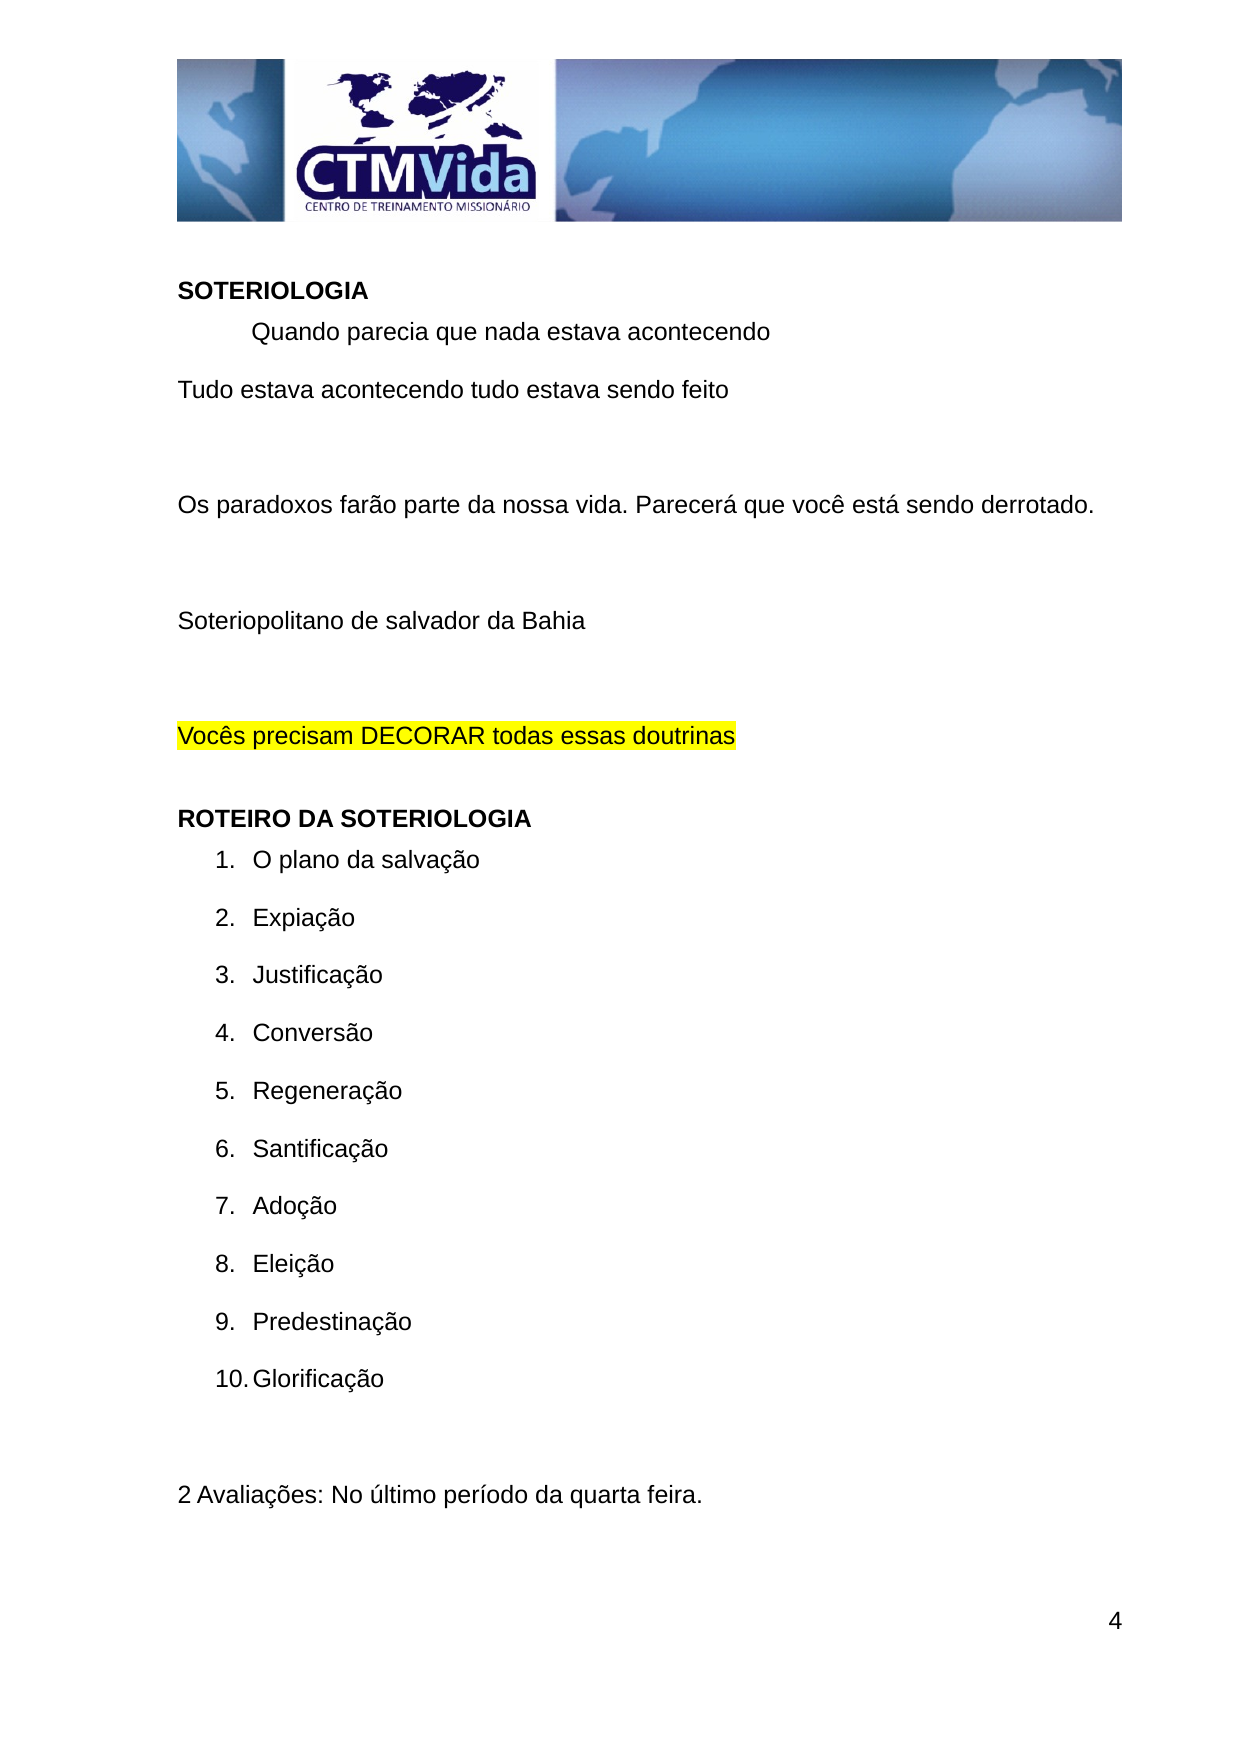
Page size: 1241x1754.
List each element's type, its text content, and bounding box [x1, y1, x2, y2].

list Predestinação [215, 1307, 1122, 1336]
text Soteriopolitano de salvador da Bahia [177, 606, 1122, 634]
list Conversão [215, 1018, 1122, 1047]
subtitle Soteriologia [177, 276, 1122, 305]
list O plano da salvação [215, 845, 1122, 874]
list Regeneração [215, 1076, 1122, 1105]
list Adoção [215, 1191, 1122, 1220]
text Vocês precisam DECORAR todas essas doutrinas [177, 721, 1122, 750]
subtitle Roteiro da Soteriologia [177, 804, 1122, 833]
text 2 Avaliações: No último período da quarta feira. [177, 1480, 1122, 1509]
list Santificação [215, 1134, 1122, 1162]
list Glorificação [215, 1364, 1122, 1393]
list Justificação [215, 961, 1122, 989]
text Tudo estava acontecendo tudo estava sendo feito [177, 375, 1122, 404]
text Os paradoxos farão parte da nossa vida. Parecerá que você está sendo derrotado. [177, 490, 1122, 519]
list Eleição [215, 1249, 1122, 1278]
list Expiação [215, 903, 1122, 932]
text Quando parecia que nada estava acontecendo [177, 317, 1122, 346]
picture [177, 59, 1122, 222]
